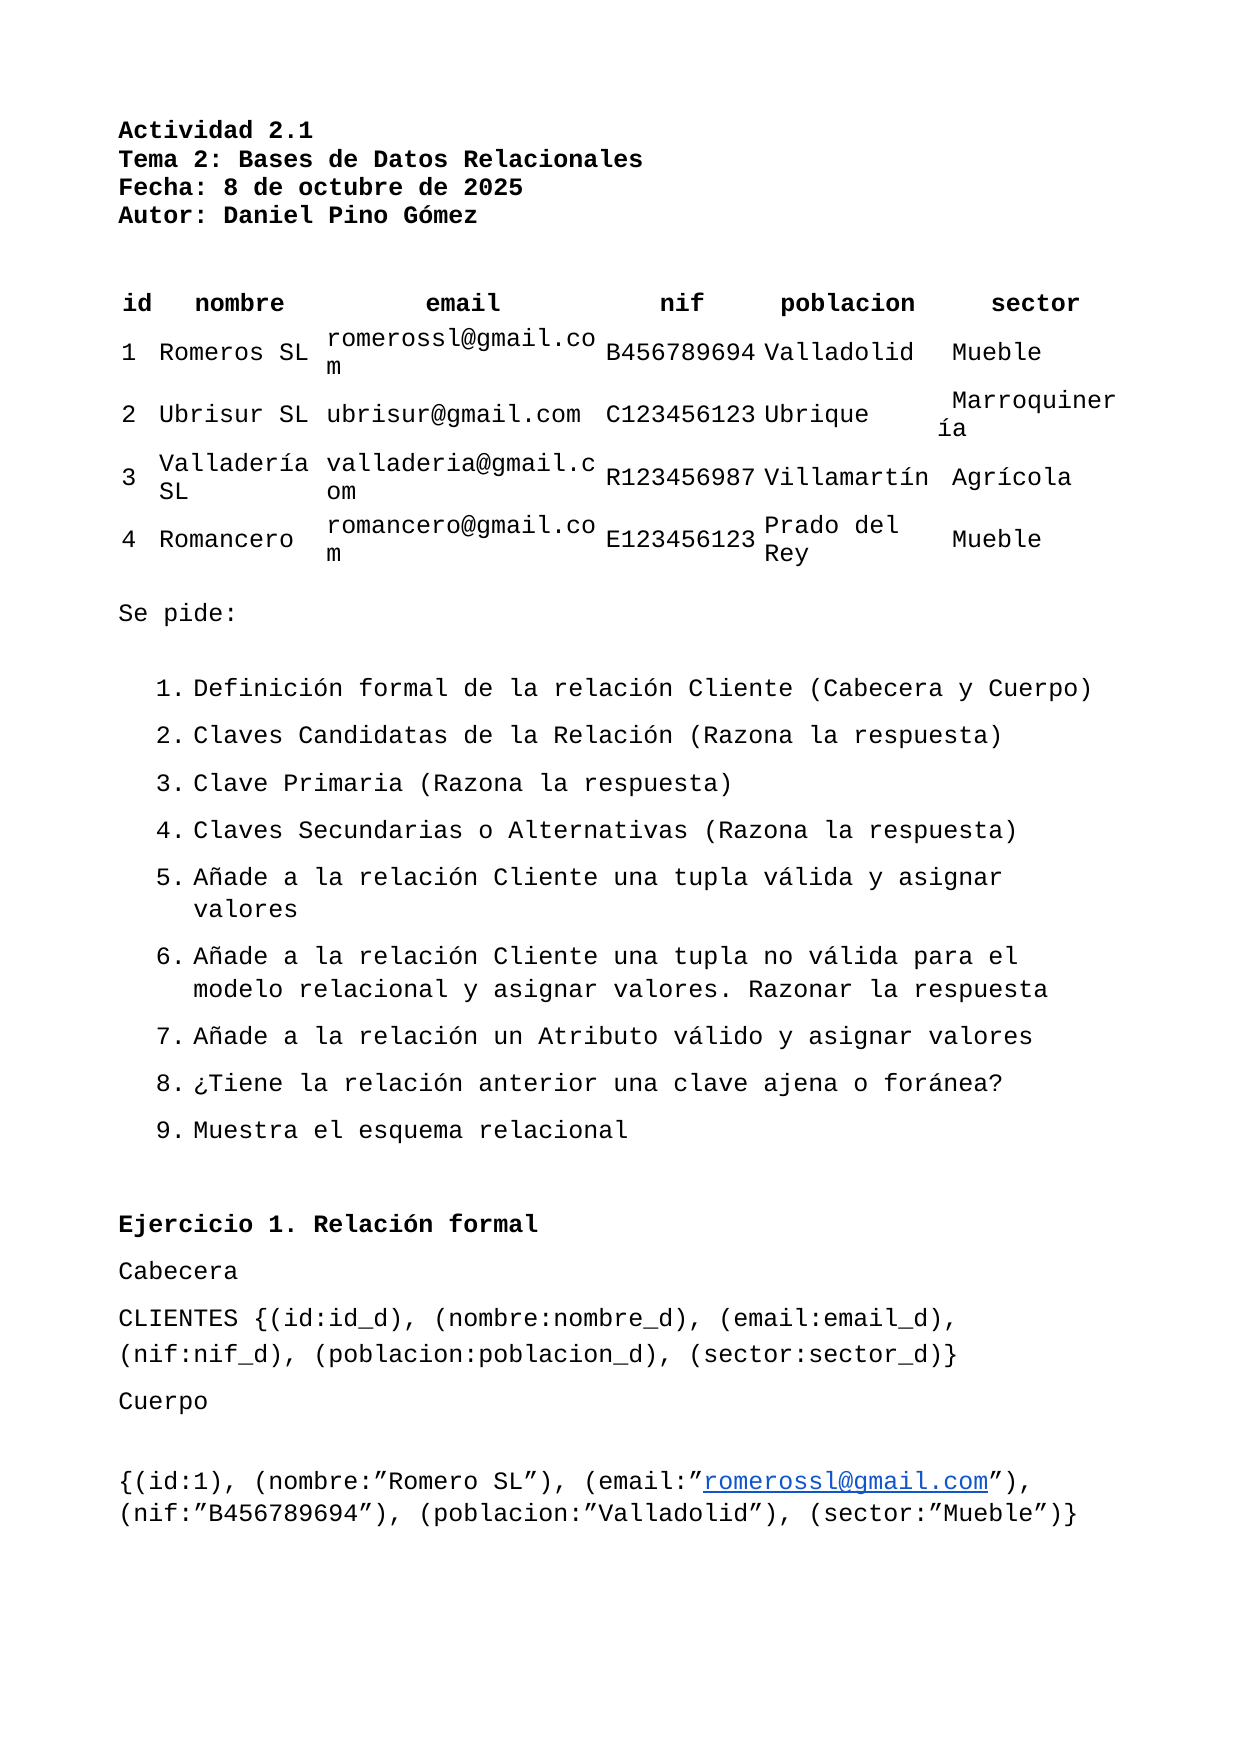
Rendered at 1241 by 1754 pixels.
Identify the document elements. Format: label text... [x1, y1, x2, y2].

table_cell 4 [118, 510, 156, 572]
text Fecha: 8 de octubre de 2025 [118, 175, 1122, 203]
text Cabecera [118, 1259, 1122, 1287]
table_header nombre [156, 288, 323, 322]
table_cell Ubrisur SL [156, 385, 323, 447]
table_cell valladeria@gmail.com [323, 447, 603, 510]
list Definición formal de la relación Cliente (Cabecera y Cuerpo) [156, 676, 1122, 704]
list Muestra el esquema relacional [156, 1118, 1122, 1146]
table_cell Marroquinería [934, 385, 1122, 447]
list ¿Tiene la relación anterior una clave ajena o foránea? [156, 1071, 1122, 1099]
table_cell C123456123 [603, 385, 761, 447]
table_cell Mueble [934, 322, 1122, 385]
list Añade a la relación Cliente una tupla no válida para el modelo relacional y asignar valores. Razonar la respuesta [156, 944, 1122, 1005]
list Claves Secundarias o Alternativas (Razona la respuesta) [156, 817, 1122, 846]
table_cell Prado del Rey [761, 510, 934, 572]
table_cell Ubrique [761, 385, 934, 447]
list Añade a la relación un Atributo válido y asignar valores [156, 1023, 1122, 1052]
table_header nif [603, 288, 761, 322]
table_cell 2 [118, 385, 156, 447]
text Autor: Daniel Pino Gómez [118, 203, 1122, 231]
table_cell B456789694 [603, 322, 761, 385]
table_cell 3 [118, 447, 156, 510]
table_cell Valladolid [761, 322, 934, 385]
list Añade a la relación Cliente una tupla válida y asignar valores [156, 864, 1122, 925]
table_cell Romancero [156, 510, 323, 572]
text CLIENTES {(id:id_d), (nombre:nombre_d), (email:email_d), (nif:nif_d), (poblacion:poblacion_d), (sector:sector_d)} [118, 1306, 1122, 1369]
table_cell E123456123 [603, 510, 761, 572]
text Se pide: [118, 601, 1122, 629]
table_cell Valladería SL [156, 447, 323, 510]
table_cell Mueble [934, 510, 1122, 572]
table_header email [323, 288, 603, 322]
text Ejercicio 1. Relación formal [118, 1212, 1122, 1240]
text {(id:1), (nombre:”Romero SL”), (email:”romerossl@gmail.com”), (nif:”B456789694”), (poblacion:”Valladolid”), (sector:”Mueble”)} [118, 1468, 1122, 1529]
table_cell R123456987 [603, 447, 761, 510]
text Actividad 2.1 [118, 118, 1122, 146]
table_cell Agrícola [934, 447, 1122, 510]
table_cell Romeros SL [156, 322, 323, 385]
text Cuerpo [118, 1389, 1122, 1449]
table_header poblacion [761, 288, 934, 322]
table_header sector [934, 288, 1122, 322]
table_cell romerossl@gmail.com [323, 322, 603, 385]
table_header id [118, 288, 156, 322]
list Claves Candidatas de la Relación (Razona la respuesta) [156, 723, 1122, 751]
table_cell 1 [118, 322, 156, 385]
table_cell Villamartín [761, 447, 934, 510]
table_cell romancero@gmail.com [323, 510, 603, 572]
list Clave Primaria (Razona la respuesta) [156, 770, 1122, 798]
text Tema 2: Bases de Datos Relacionales [118, 146, 1122, 175]
table_cell ubrisur@gmail.com [323, 385, 603, 447]
